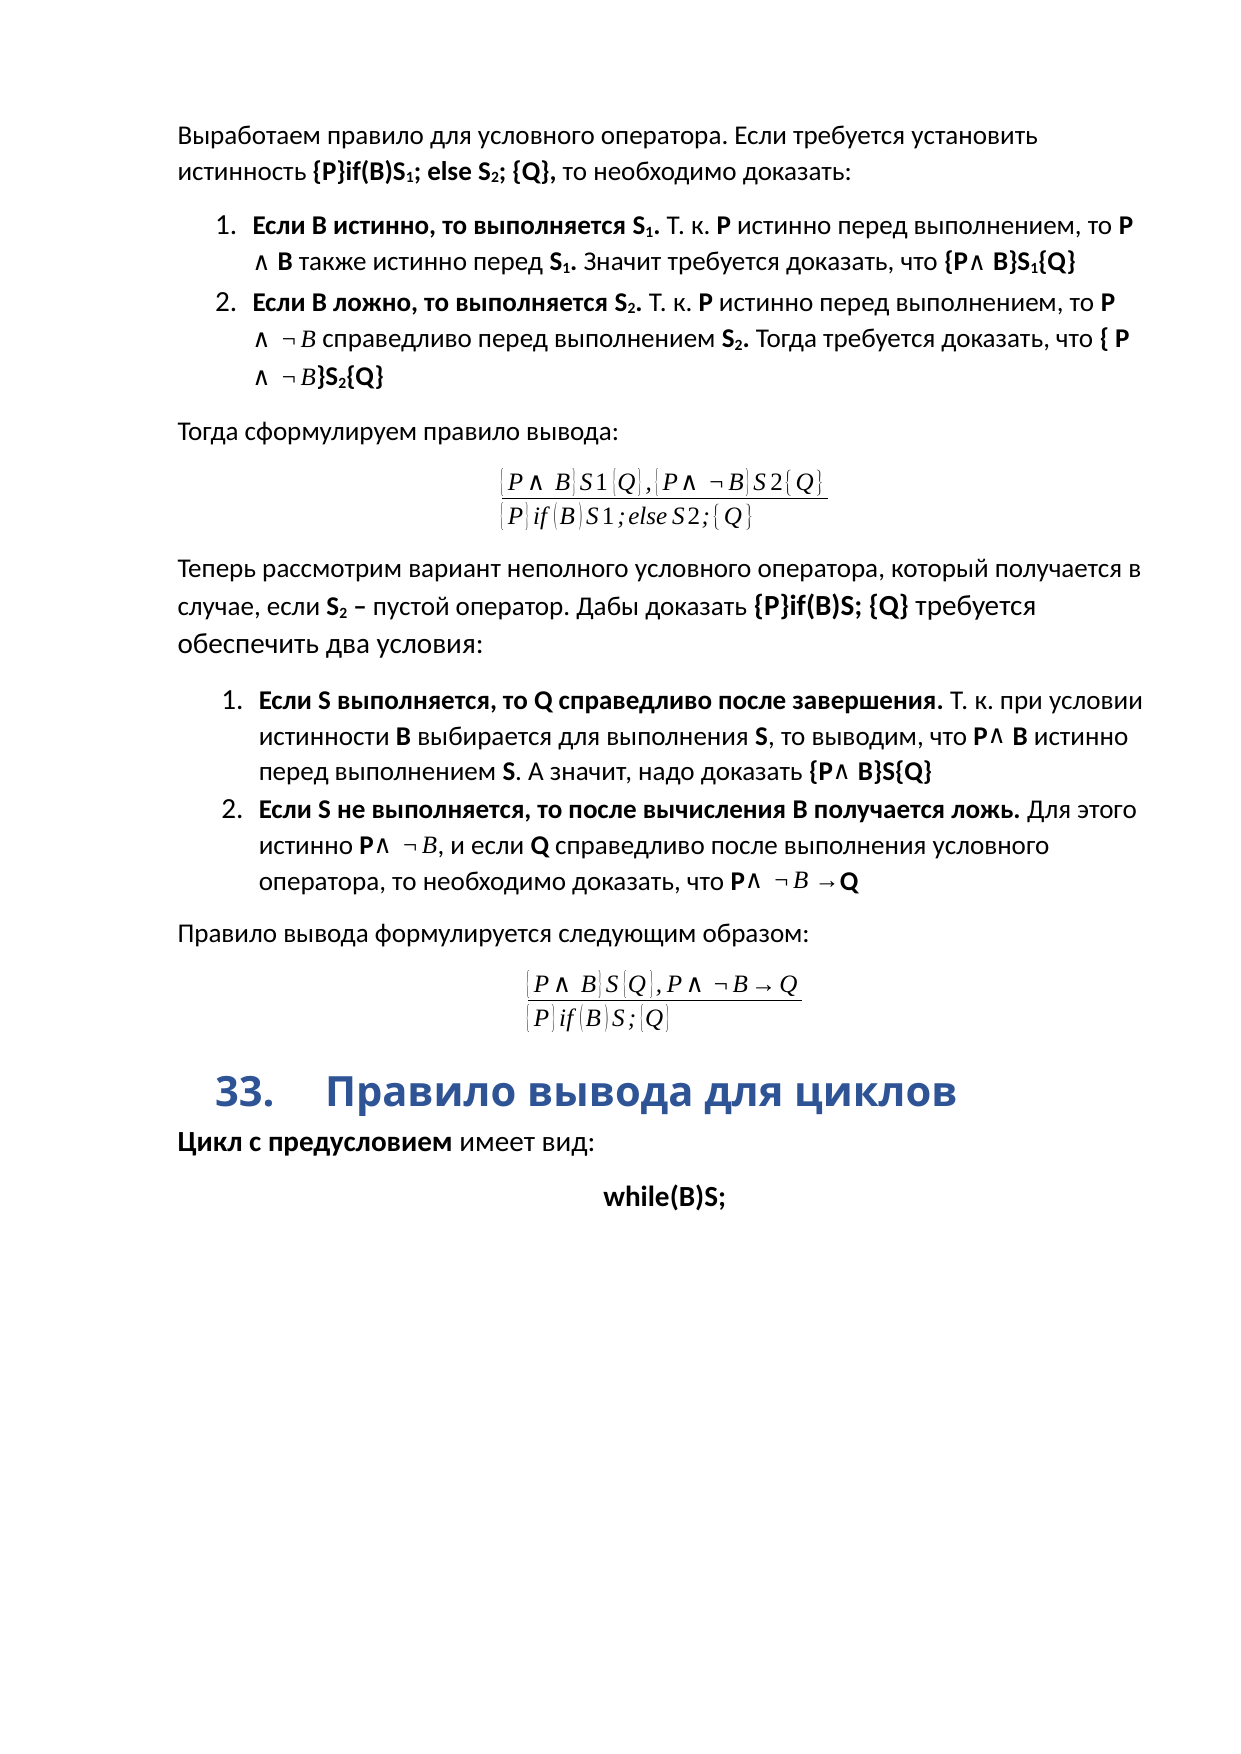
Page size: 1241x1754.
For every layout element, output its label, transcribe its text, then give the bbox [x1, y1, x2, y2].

subtitle Правило вывода для циклов [215, 1062, 1152, 1118]
text Выработаем правило для условного оператора. Если требуется установить истинность {P}if(B)S1; else S2; {Q}, то необходимо доказать: [177, 118, 1152, 187]
list Если S выполняется, то Q справедливо после завершения. Т. к. при условии истинности B выбирается для выполнения S, то выводим, что PB истинно перед выполнением S. А значит, надо доказать {PB}S{Q} [221, 681, 1152, 788]
text Тогда сформулируем правило вывода: [177, 414, 1152, 447]
text while(B)S; [177, 1178, 1152, 1213]
list Если S не выполняется, то после вычисления B получается ложь. Для этого истинно P, и если Q справедливо после выполнения условного оператора, то необходимо доказать, что P Q [221, 790, 1152, 897]
text Теперь рассмотрим вариант неполного условного оператора, который получается в случае, если S2 – пустой оператор. Дабы доказать {P}if(B)S; {Q} требуется обеспечить два условия: [177, 551, 1152, 661]
text Правило вывода формулируется следующим образом: [177, 916, 1152, 949]
list Если B истинно, то выполняется S1. Т. к. P истинно перед выполнением, то PB также истинно перед S1. Значит требуется доказать, что {PB}S1{Q} [215, 206, 1152, 280]
text Цикл с предусловием имеет вид: [177, 1123, 1152, 1158]
list Если B ложно, то выполняется S2. Т. к. P истинно перед выполнением, то P справедливо перед выполнением S2. Тогда требуется доказать, что { P}S2{Q} [215, 283, 1152, 395]
